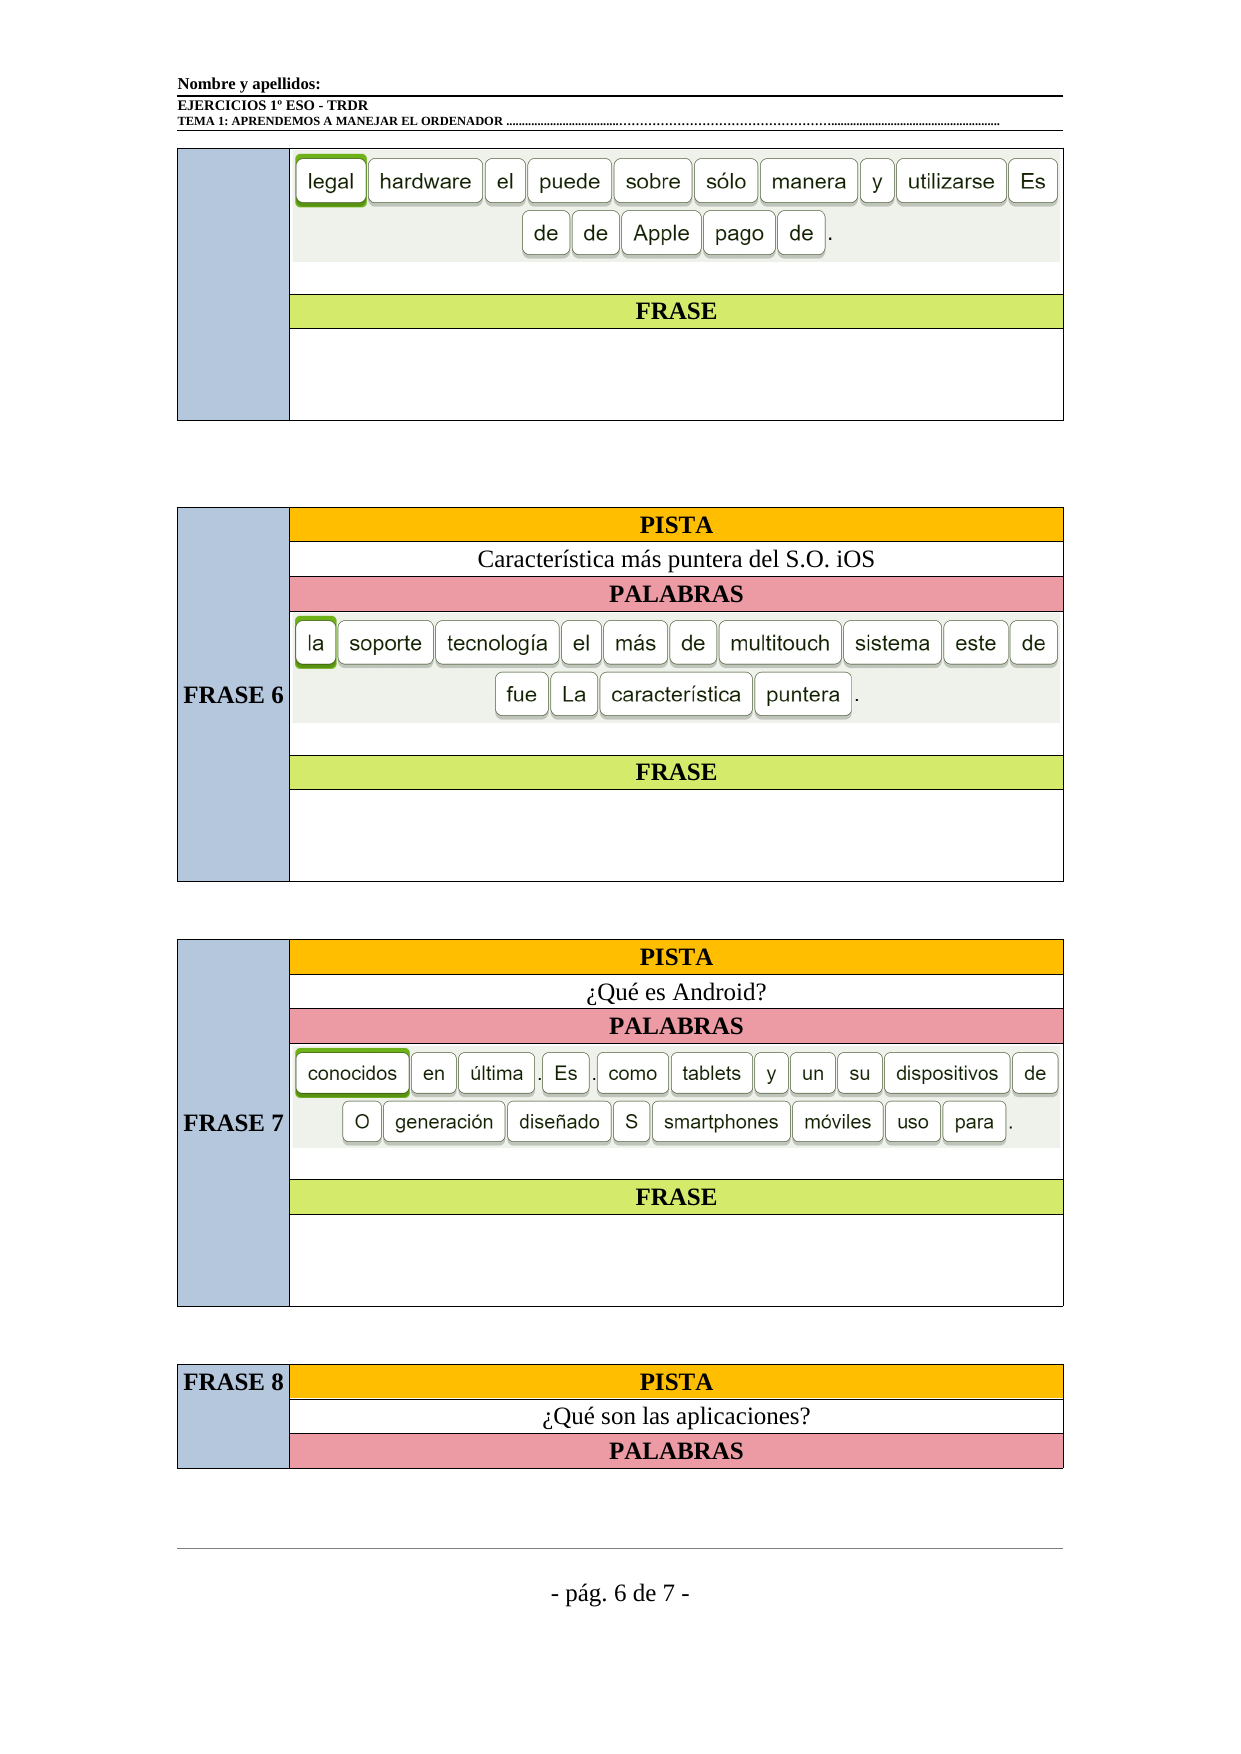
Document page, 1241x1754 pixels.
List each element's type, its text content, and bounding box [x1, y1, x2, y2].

table_cell [290, 329, 1063, 420]
table_cell [290, 1044, 1063, 1179]
table_header PISTA [290, 940, 1063, 974]
table_header FRASE 7 [178, 940, 289, 1306]
table_header FRASE 8 [178, 1365, 289, 1468]
table_cell FRASE [290, 1180, 1063, 1214]
picture [292, 150, 1060, 262]
table_cell PALABRAS [290, 577, 1063, 611]
table_header PISTA [290, 1365, 1063, 1398]
table_cell FRASE [290, 295, 1063, 328]
table_cell [290, 149, 1063, 293]
table_header [178, 149, 289, 420]
table_cell [290, 1215, 1063, 1306]
table_cell ¿Qué es Android? [290, 975, 1063, 1008]
table_cell PALABRAS [290, 1009, 1063, 1043]
table_cell PALABRAS [290, 1434, 1063, 1468]
table_cell ¿Qué son las aplicaciones? [290, 1400, 1063, 1433]
table_cell Característica más puntera del S.O. iOS [290, 542, 1063, 576]
table_cell [290, 612, 1063, 754]
table_header FRASE 6 [178, 508, 289, 881]
table_cell [290, 790, 1063, 881]
table_cell FRASE [290, 756, 1063, 789]
picture [292, 1046, 1060, 1148]
picture [292, 613, 1060, 723]
table_header PISTA [290, 508, 1063, 541]
